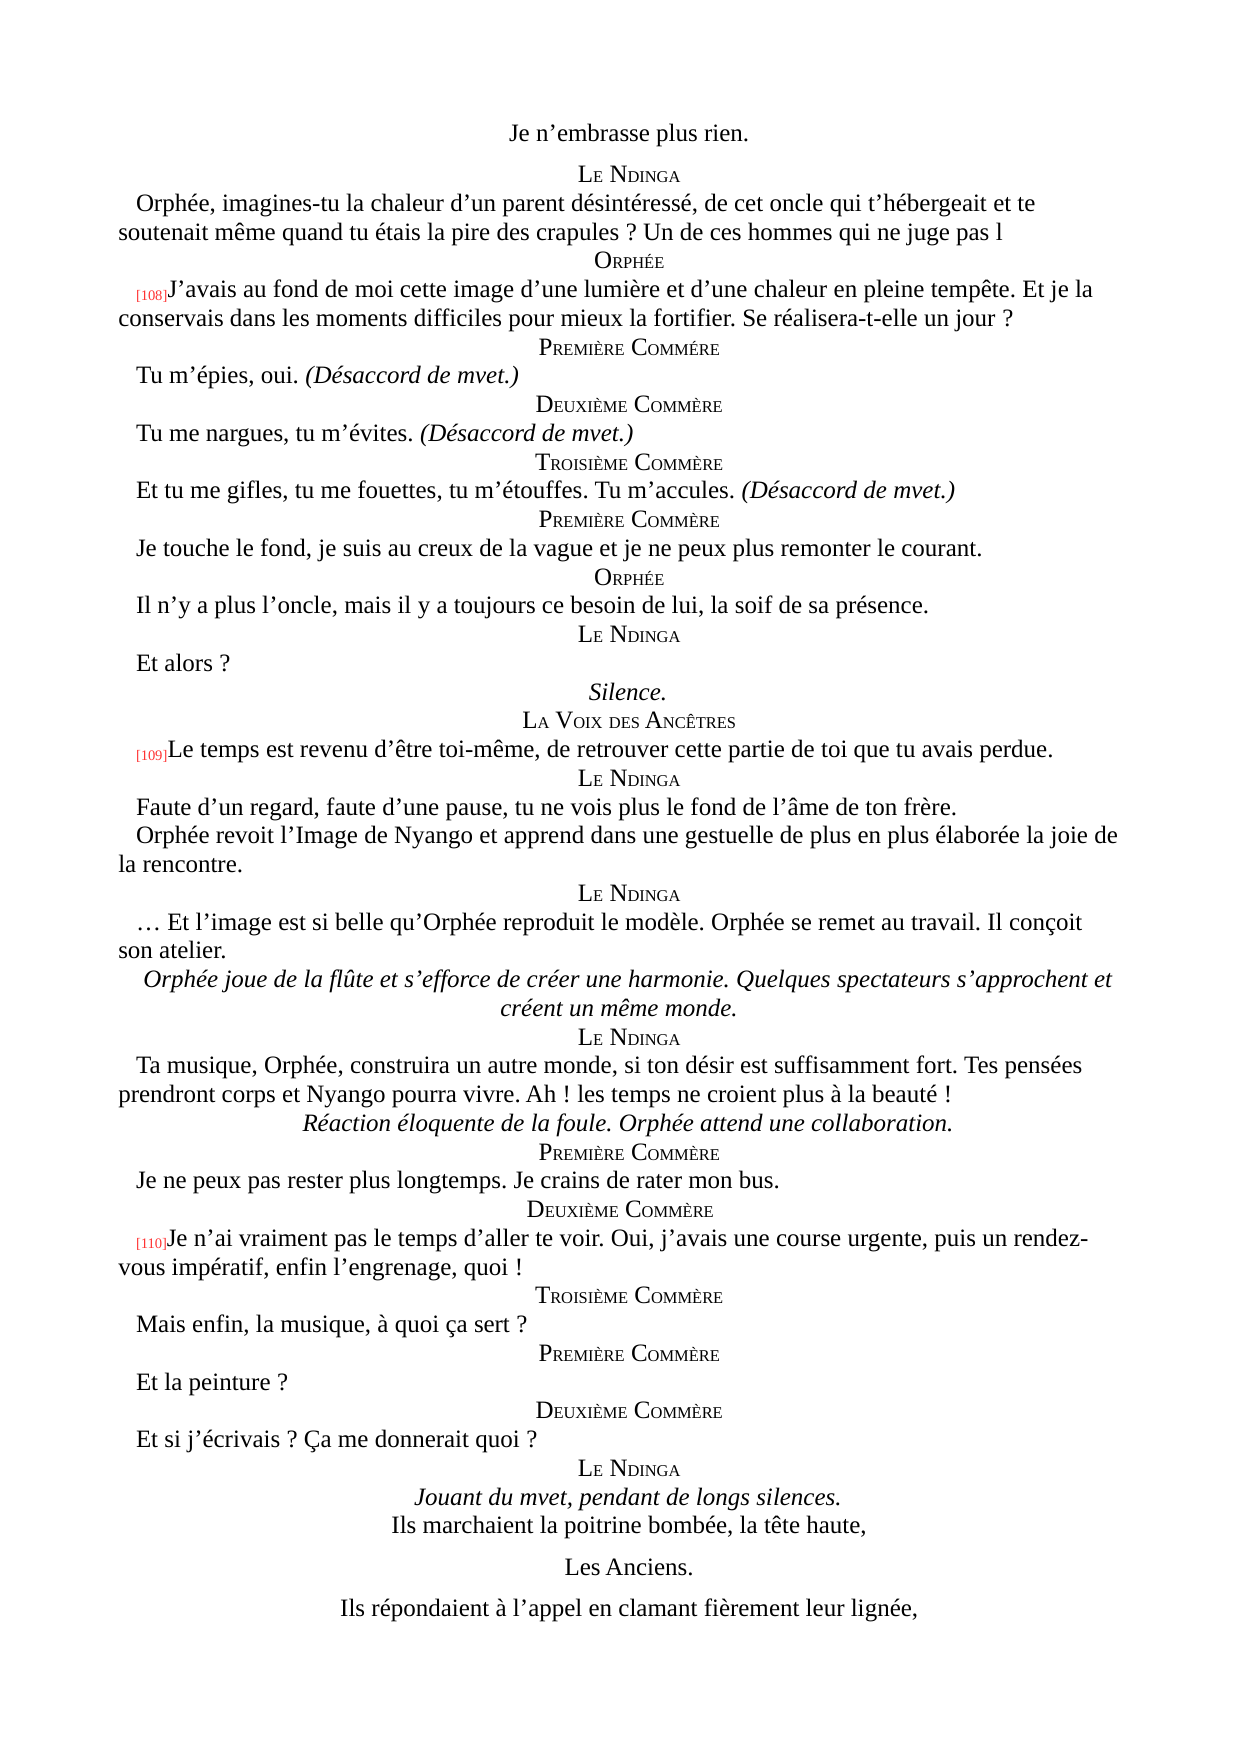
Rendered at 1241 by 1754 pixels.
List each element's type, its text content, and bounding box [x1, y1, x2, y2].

text Le Ndinga [118, 159, 1122, 188]
text Le Ndinga [118, 619, 1122, 648]
text Tu m’épies, oui. (Désaccord de mvet.) [118, 361, 1122, 389]
text Deuxième Commère [118, 1194, 1122, 1223]
text Première Commére [118, 332, 1122, 361]
text Le Ndinga [118, 1022, 1122, 1051]
text [108]J’avais au fond de moi cette image d’une lumière et d’une chaleur en pleine tempête. Et je la conservais dans les moments difficiles pour mieux la fortifier. Se réalisera-t-elle un jour ? [118, 274, 1122, 332]
text … Et l’image est si belle qu’Orphée reproduit le modèle. Orphée se remet au travail. Il conçoit son atelier. [118, 907, 1122, 964]
text Le Ndinga [118, 878, 1122, 907]
text Orphée [118, 562, 1122, 591]
text Je n’embrasse plus rien. [118, 118, 1122, 147]
text Ils répondaient à l’appel en clamant fièrement leur lignée, [118, 1593, 1122, 1622]
text Faute d’un regard, faute d’une pause, tu ne vois plus le fond de l’âme de ton frère. [118, 792, 1122, 821]
text Ils marchaient la poitrine bombée, la tête haute, [118, 1511, 1122, 1539]
text La Voix des Ancêtres [118, 706, 1122, 734]
text Orphée, imagines-tu la chaleur d’un parent désintéressé, de cet oncle qui t’hébergeait et te soutenait même quand tu étais la pire des crapules ? Un de ces hommes qui ne juge pas l [118, 188, 1122, 246]
text Tu me nargues, tu m’évites. (Désaccord de mvet.) [118, 418, 1122, 447]
text Le Ndinga [118, 763, 1122, 792]
text Silence. [118, 677, 1122, 706]
text Réaction éloquente de la foule. Orphée attend une collaboration. [118, 1108, 1122, 1137]
text Première Commère [118, 1137, 1122, 1166]
text Deuxième Commère [118, 389, 1122, 418]
text Orphée joue de la flûte et s’efforce de créer une harmonie. Quelques spectateurs s’approchent et créent un même monde. [118, 964, 1122, 1022]
text Mais enfin, la musique, à quoi ça sert ? [118, 1309, 1122, 1338]
text Troisième Commère [118, 1281, 1122, 1309]
text Ta musique, Orphée, construira un autre monde, si ton désir est suffisamment fort. Tes pensées prendront corps et Nyango pourra vivre. Ah ! les temps ne croient plus à la beauté ! [118, 1051, 1122, 1108]
text Le Ndinga [118, 1453, 1122, 1482]
text Première Commère [118, 1338, 1122, 1367]
text Jouant du mvet, pendant de longs silences. [118, 1482, 1122, 1511]
text Orphée [118, 246, 1122, 274]
text Je ne peux pas rester plus longtemps. Je crains de rater mon bus. [118, 1166, 1122, 1194]
text Il n’y a plus l’oncle, mais il y a toujours ce besoin de lui, la soif de sa présence. [118, 591, 1122, 619]
text Les Anciens. [118, 1552, 1122, 1581]
text [109]Le temps est revenu d’être toi-même, de retrouver cette partie de toi que tu avais perdue. [118, 734, 1122, 763]
text Et si j’écrivais ? Ça me donnerait quoi ? [118, 1424, 1122, 1453]
text [110]Je n’ai vraiment pas le temps d’aller te voir. Oui, j’avais une course urgente, puis un rendez-vous impératif, enfin l’engrenage, quoi ! [118, 1223, 1122, 1281]
text Troisième Commère [118, 447, 1122, 476]
text Et alors ? [118, 648, 1122, 677]
text Et la peinture ? [118, 1367, 1122, 1396]
text Et tu me gifles, tu me fouettes, tu m’étouffes. Tu m’accules. (Désaccord de mvet.) [118, 476, 1122, 504]
text Première Commère [118, 504, 1122, 533]
text Je touche le fond, je suis au creux de la vague et je ne peux plus remonter le courant. [118, 533, 1122, 562]
text Orphée revoit l’Image de Nyango et apprend dans une gestuelle de plus en plus élaborée la joie de la rencontre. [118, 821, 1122, 878]
text Deuxième Commère [118, 1396, 1122, 1424]
